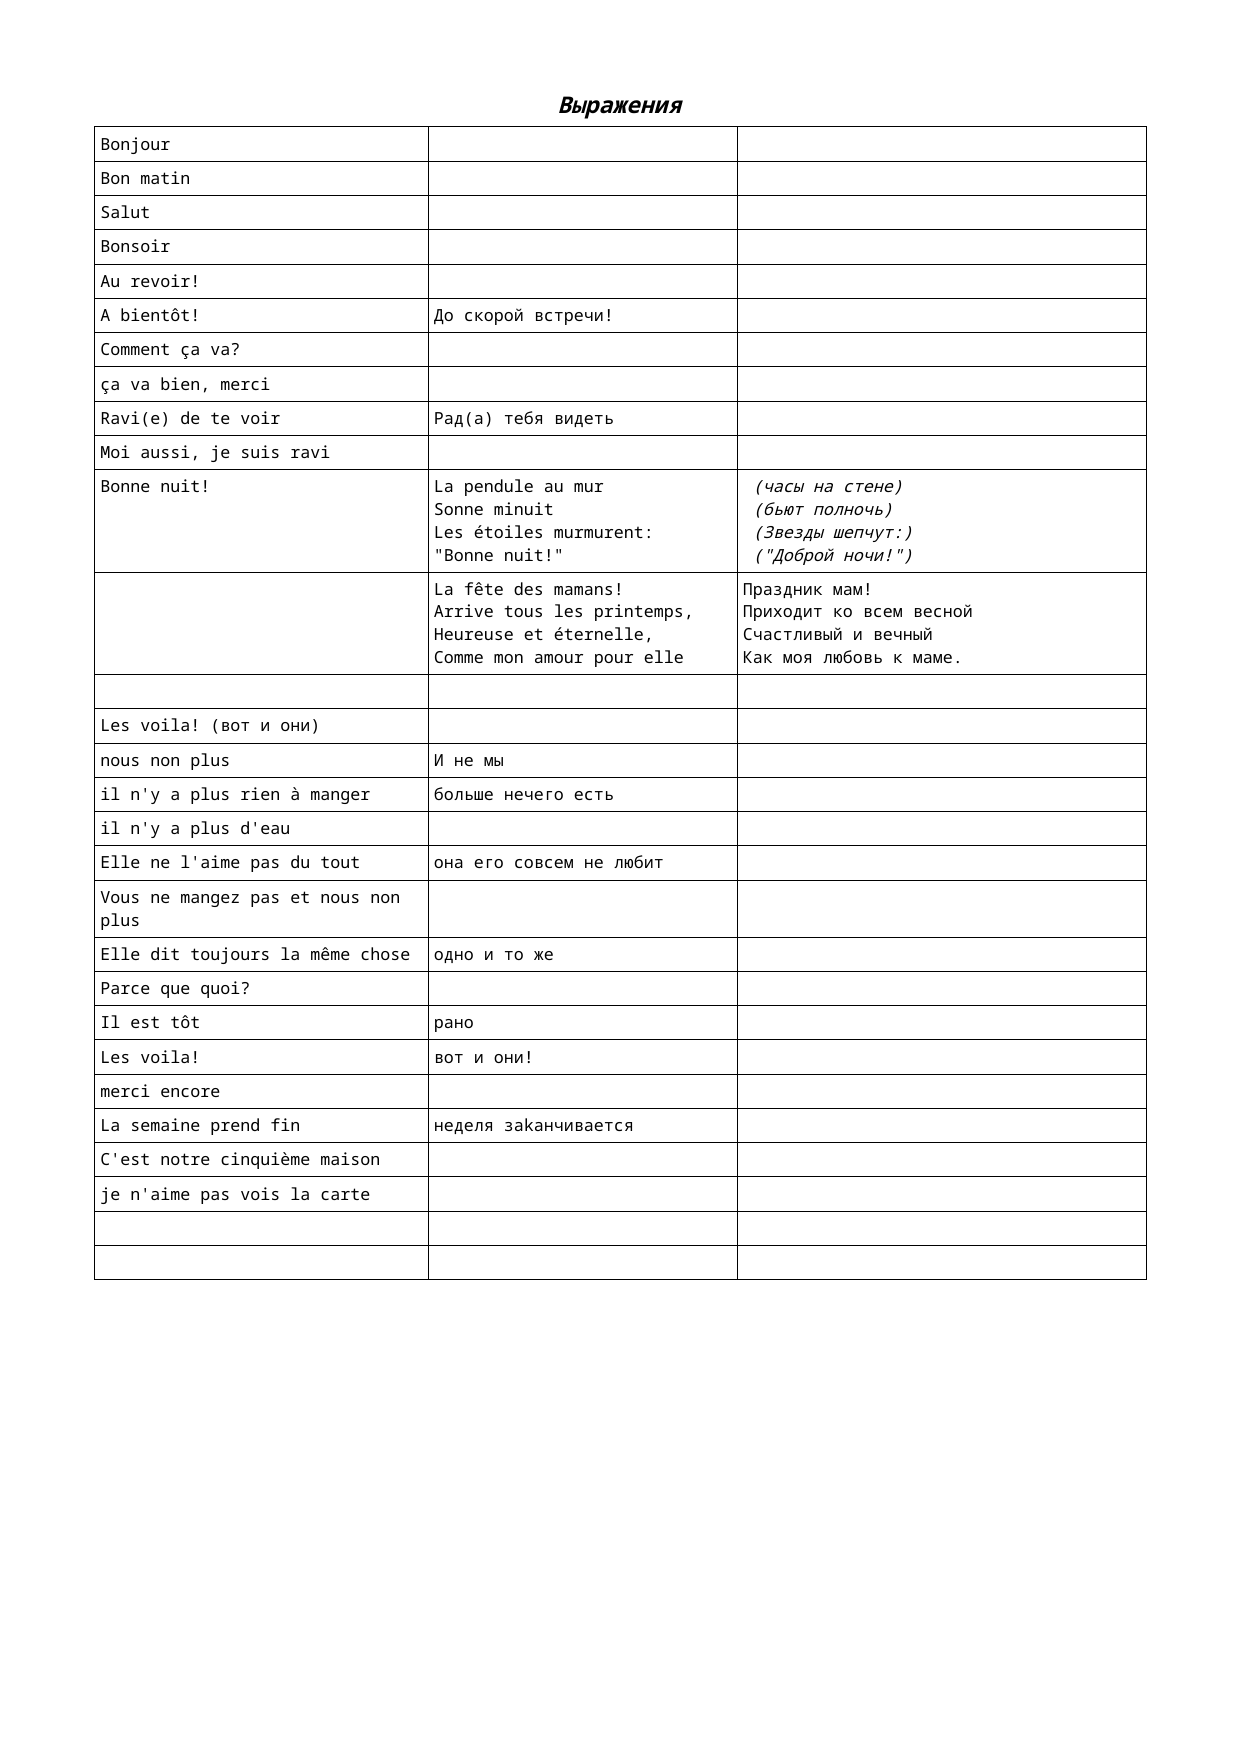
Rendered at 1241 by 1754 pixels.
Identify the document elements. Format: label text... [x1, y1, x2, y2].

table_cell [429, 1075, 737, 1108]
table_cell [738, 675, 1146, 708]
table_cell Moi aussi, je suis ravi [95, 436, 428, 469]
table_cell [429, 333, 737, 366]
table_cell [429, 1212, 737, 1245]
table_cell [738, 881, 1146, 937]
table_cell [738, 1212, 1146, 1245]
table_cell Au revoir! [95, 265, 428, 298]
text Выражения [94, 89, 1146, 120]
table_cell Comment ça va? [95, 333, 428, 366]
table_cell merci encore [95, 1075, 428, 1108]
table_cell [738, 1109, 1146, 1142]
table_cell [738, 333, 1146, 366]
table_cell Il est tôt [95, 1006, 428, 1039]
table_cell [429, 230, 737, 263]
table_cell il n'y a plus rien à manger [95, 778, 428, 811]
table_cell (часы на стене) (бьют полночь) (Звезды шепчут:) ("Доброй ночи!") [738, 470, 1146, 572]
table_cell [429, 675, 737, 708]
table_cell [738, 938, 1146, 971]
table_cell [429, 881, 737, 937]
table_cell [95, 1212, 428, 1245]
table_cell Рад(а) тебя видеть [429, 402, 737, 435]
table_cell [738, 230, 1146, 263]
table_header [738, 127, 1146, 161]
table_cell Bonne nuit! [95, 470, 428, 572]
table_cell рано [429, 1006, 737, 1039]
table_cell [95, 1246, 428, 1279]
table_cell Elle dit toujours la même chose [95, 938, 428, 971]
table_cell [429, 196, 737, 229]
table_cell [738, 1040, 1146, 1074]
table_cell Elle ne l'aime pas du tout [95, 846, 428, 879]
table_cell [738, 1143, 1146, 1176]
table_cell больше нечего есть [429, 778, 737, 811]
table_cell A bientôt! [95, 299, 428, 332]
table_cell [429, 436, 737, 469]
table_cell неделя заkанчивается [429, 1109, 737, 1142]
table_cell [738, 265, 1146, 298]
table_cell Parce que quoi? [95, 972, 428, 1005]
table_cell [95, 573, 428, 674]
table_cell Bon matin [95, 162, 428, 195]
table_cell [429, 162, 737, 195]
table_cell [738, 778, 1146, 811]
table_cell je n'aime pas vois la carte [95, 1177, 428, 1211]
table_cell [738, 1177, 1146, 1211]
table_cell La semaine prend fin [95, 1109, 428, 1142]
table_cell [738, 367, 1146, 401]
table_cell [429, 1143, 737, 1176]
table_cell C'est notre cinquième maison [95, 1143, 428, 1176]
table_cell Праздник мам! Приходит ко всем весной Счастливый и вечный Как моя любовь к маме. [738, 573, 1146, 674]
table_cell nous non plus [95, 744, 428, 777]
table_cell [429, 709, 737, 742]
table_cell La fête des mamans! Arrive tous les printemps, Heureuse et éternelle, Comme mon amour pour elle [429, 573, 737, 674]
table_cell [738, 196, 1146, 229]
table_cell Les voila! (вот и они) [95, 709, 428, 742]
table_cell [738, 846, 1146, 879]
table_cell [738, 1006, 1146, 1039]
table_cell [738, 972, 1146, 1005]
table_cell [95, 675, 428, 708]
table_cell вот и они! [429, 1040, 737, 1074]
table_cell [738, 162, 1146, 195]
table_cell [429, 265, 737, 298]
table_cell И не мы [429, 744, 737, 777]
table_cell ça va bien, merci [95, 367, 428, 401]
table_cell [738, 812, 1146, 845]
table_cell одно и то же [429, 938, 737, 971]
table_cell [738, 709, 1146, 742]
table_cell она его совсем не любит [429, 846, 737, 879]
table_cell [429, 812, 737, 845]
table_cell il n'y a plus d'eau [95, 812, 428, 845]
table_cell Salut [95, 196, 428, 229]
table_cell [429, 1177, 737, 1211]
table_header Bonjour [95, 127, 428, 161]
table_cell [429, 1246, 737, 1279]
table_cell [429, 972, 737, 1005]
table_cell Ravi(e) de te voir [95, 402, 428, 435]
table_cell La pendule au mur Sonne minuit Les étoiles murmurent: "Bonne nuit!" [429, 470, 737, 572]
table_cell Bonsoir [95, 230, 428, 263]
table_cell [738, 402, 1146, 435]
table_cell До скорой встречи! [429, 299, 737, 332]
table_cell [738, 744, 1146, 777]
table_cell [429, 367, 737, 401]
table_cell [738, 436, 1146, 469]
table_cell [738, 1246, 1146, 1279]
table_cell [738, 1075, 1146, 1108]
table_cell Les voila! [95, 1040, 428, 1074]
table_cell [738, 299, 1146, 332]
table_cell Vous ne mangez pas et nous non plus [95, 881, 428, 937]
table_header [429, 127, 737, 161]
